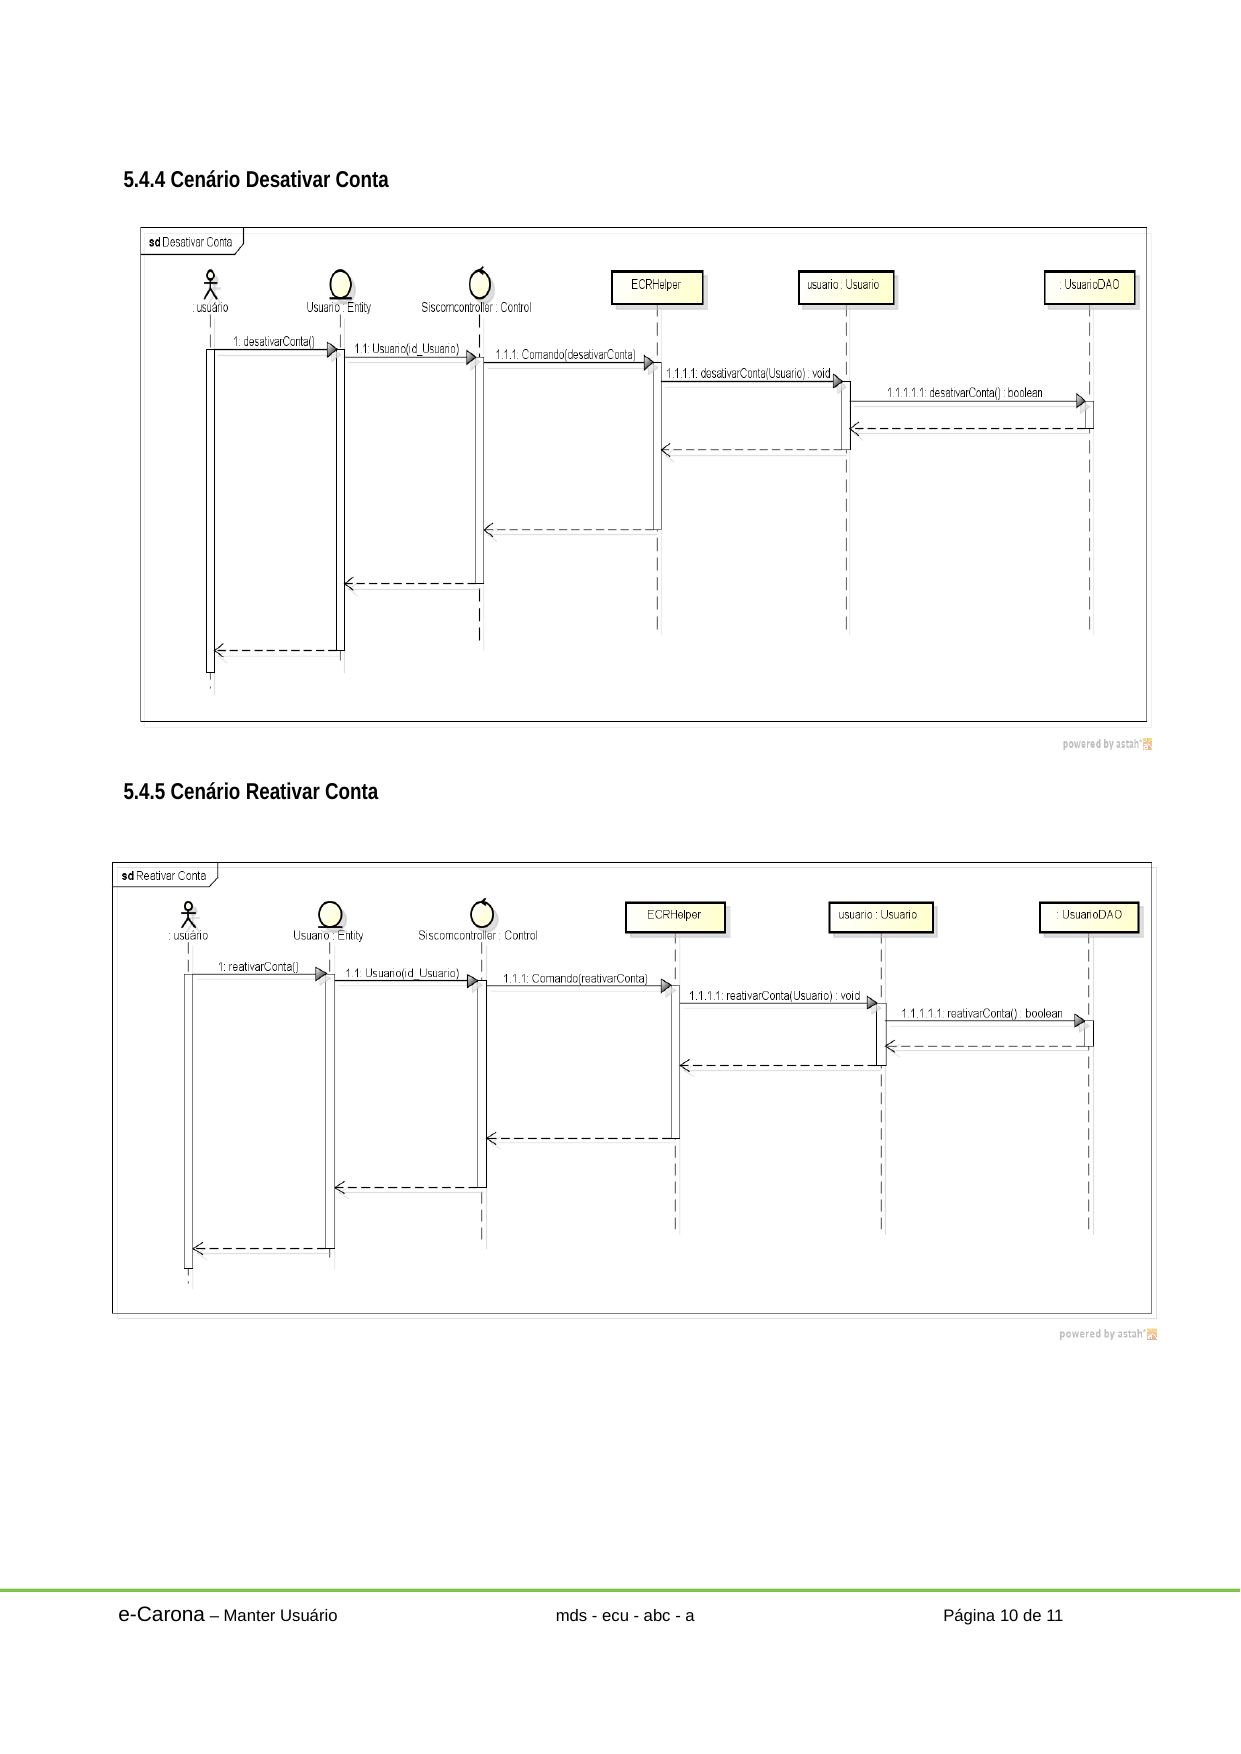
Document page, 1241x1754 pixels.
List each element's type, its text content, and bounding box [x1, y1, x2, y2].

subtitle Cenário Reativar Conta [118, 778, 1122, 804]
subtitle Cenário Desativar Conta [118, 166, 1122, 193]
